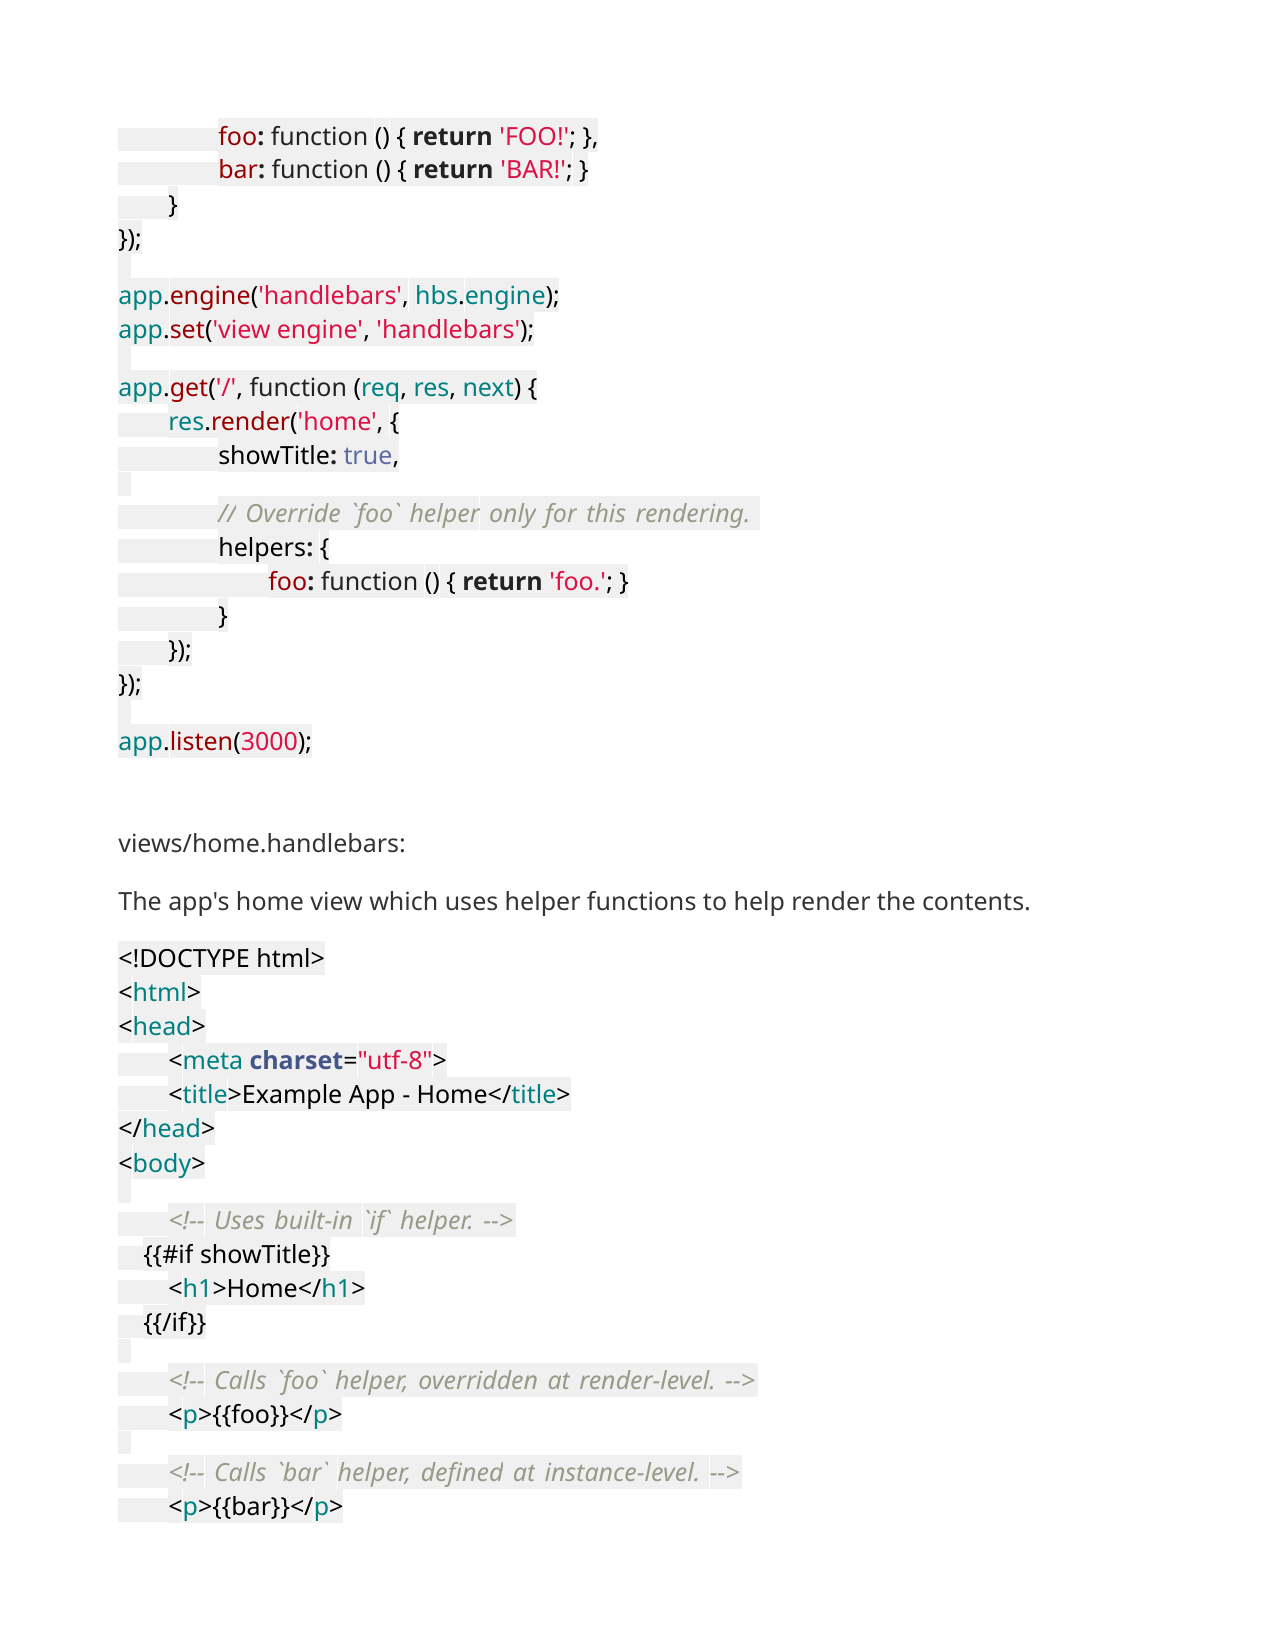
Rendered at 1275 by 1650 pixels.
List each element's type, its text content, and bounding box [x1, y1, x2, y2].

text views/home.handlebars: [118, 826, 1157, 860]
text helpers: { [118, 530, 1157, 564]
text // Override `foo` helper only for this rendering. [118, 496, 1157, 530]
text app.get('/', function (req, res, next) { [118, 370, 1157, 404]
text app.listen(3000); [118, 724, 1157, 758]
text }); [118, 632, 1157, 666]
text <h1>Home</h1> [118, 1271, 1157, 1305]
text <p>{{bar}}</p> [118, 1489, 1157, 1523]
text } [118, 598, 1157, 632]
text <!-- Uses built-in `if` helper. --> [118, 1203, 1157, 1237]
text {{/if}} [118, 1305, 1157, 1339]
text <p>{{foo}}</p> [118, 1397, 1157, 1431]
text }); [118, 666, 1157, 700]
text <meta charset="utf-8"> [118, 1043, 1157, 1077]
text <head> [118, 1009, 1157, 1043]
text }); [118, 220, 1157, 254]
text app.engine('handlebars', hbs.engine); [118, 278, 1157, 312]
text app.set('view engine', 'handlebars'); [118, 312, 1157, 346]
text {{#if showTitle}} [118, 1237, 1157, 1271]
text bar: function () { return 'BAR!'; } [118, 152, 1157, 186]
text <!DOCTYPE html> [118, 941, 1157, 975]
text <!-- Calls `bar` helper, defined at instance-level. --> [118, 1454, 1157, 1489]
text foo: function () { return 'foo.'; } [118, 564, 1157, 598]
text <!-- Calls `foo` helper, overridden at render-level. --> [118, 1363, 1157, 1397]
text <body> [118, 1145, 1157, 1179]
text The app's home view which uses helper functions to help render the contents. [118, 883, 1157, 917]
text res.render('home', { [118, 404, 1157, 438]
text showTitle: true, [118, 438, 1157, 472]
text } [118, 186, 1157, 220]
text foo: function () { return 'FOO!'; }, [118, 118, 1157, 152]
text <title>Example App - Home</title> [118, 1077, 1157, 1111]
text <html> [118, 975, 1157, 1009]
text </head> [118, 1111, 1157, 1145]
